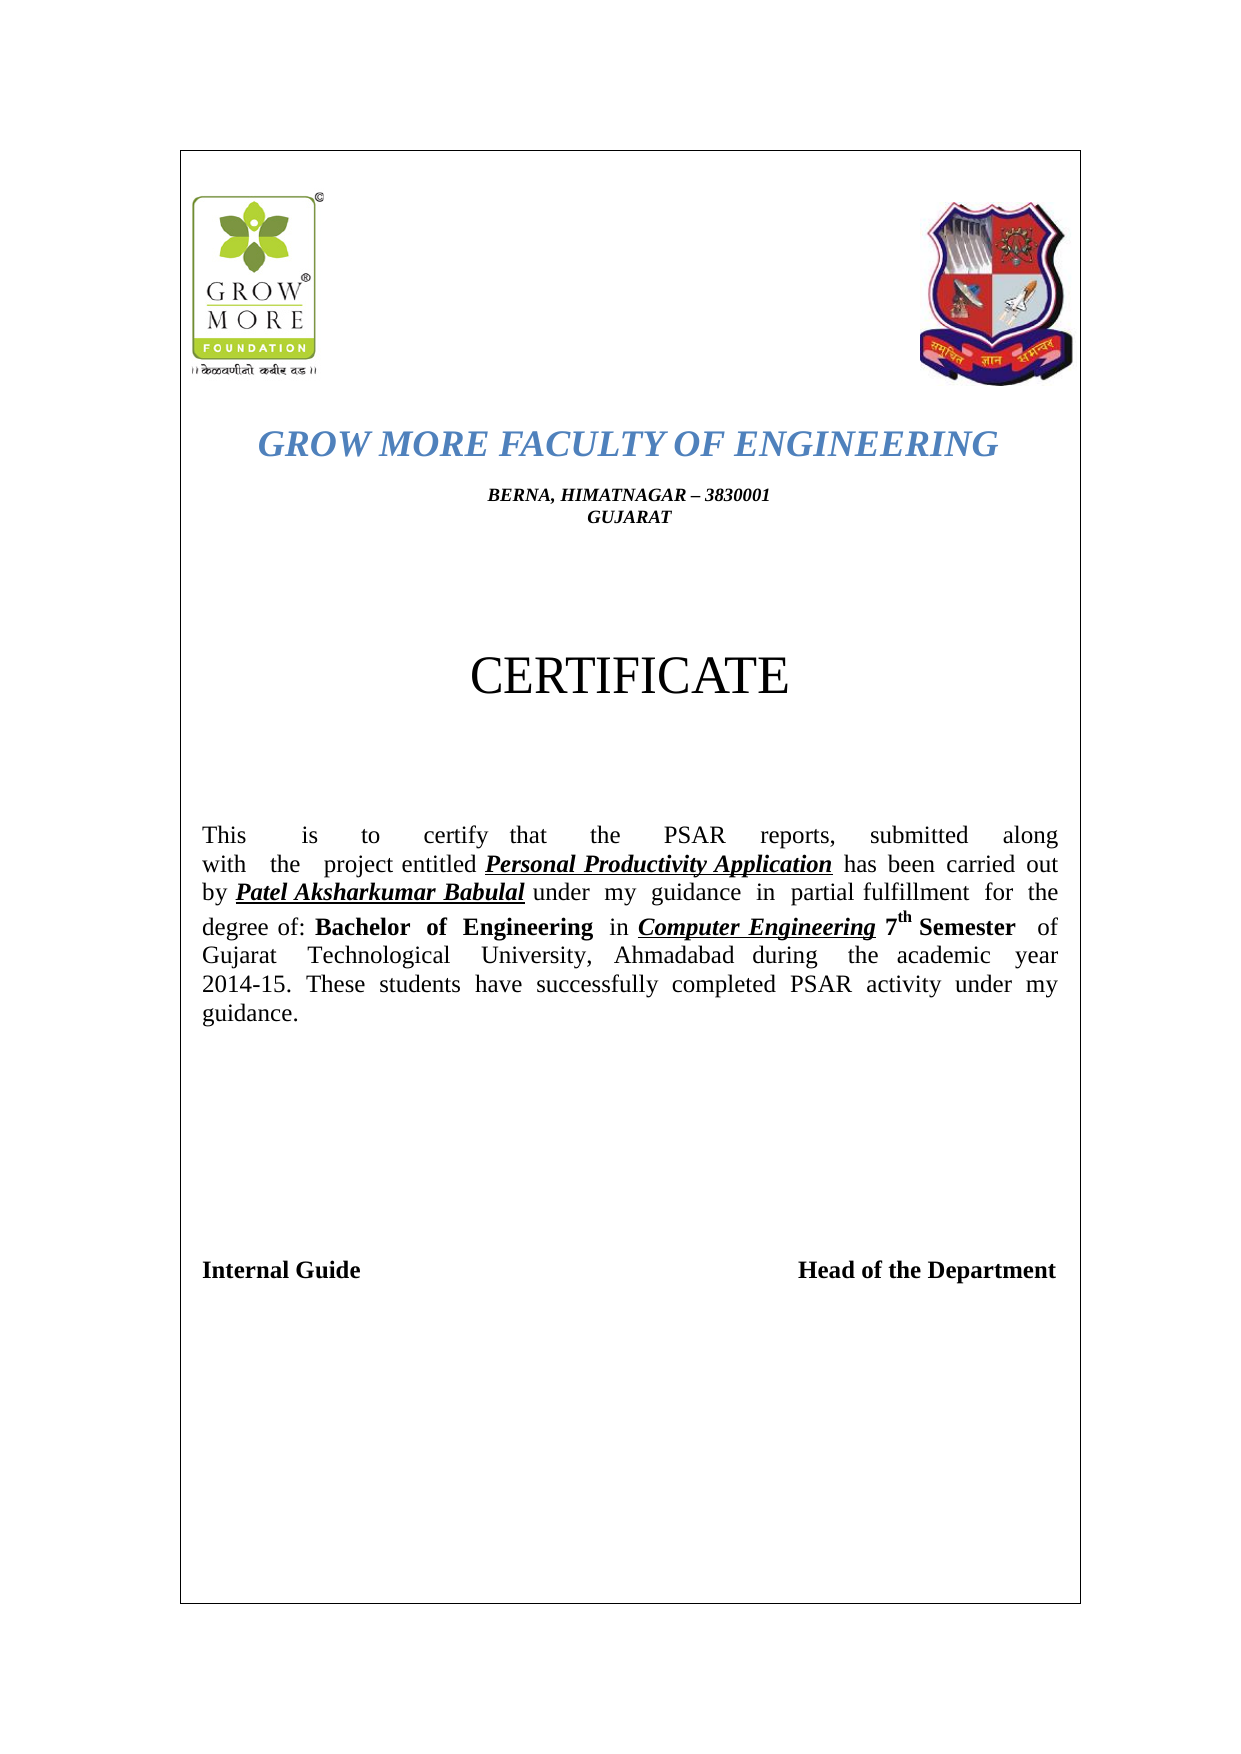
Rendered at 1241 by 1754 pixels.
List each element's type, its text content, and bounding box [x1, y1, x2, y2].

picture [183, 188, 324, 383]
text This is to certify that the PSAR reports, submitted along with the project entitled Personal Productivity Application has been carried out by Patel Aksharkumar Babulal under my guidance in partial fulfillment for the degree of: Bachelor of Engineering in Computer Engineering 7th Semester of Gujarat Technological University, Ahmadabad during the academic year 2014-15. These students have successfully completed PSAR activity under my guidance. [202, 820, 1058, 1027]
text CERTIFICATE [183, 643, 1077, 705]
text GUJARAT [183, 506, 1077, 527]
picture [920, 202, 1077, 386]
text GROW MORE FACULTY OF ENGINEERING [183, 421, 1077, 464]
text BERNA, HIMATNAGAR – 3830001 [183, 484, 1077, 506]
text Internal Guide Head of the Department [202, 1255, 1058, 1284]
